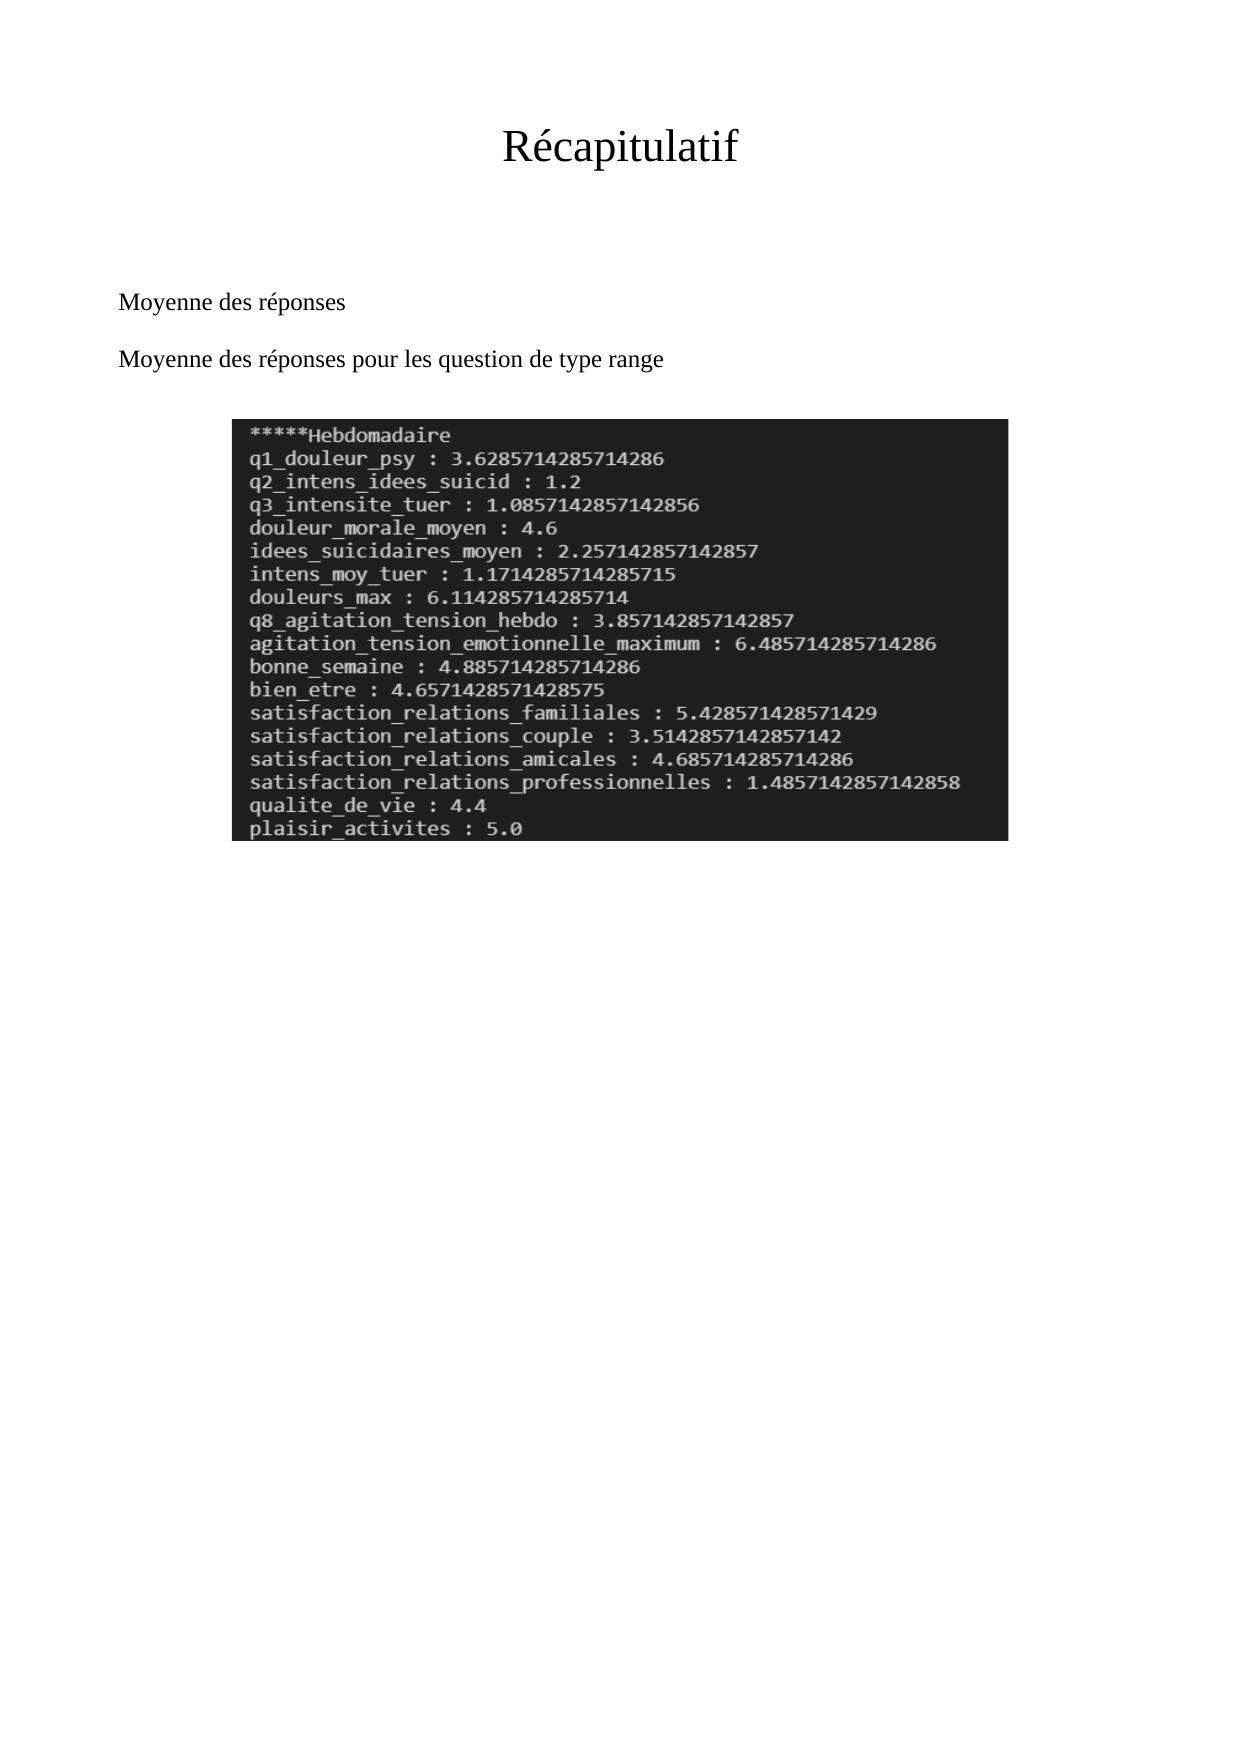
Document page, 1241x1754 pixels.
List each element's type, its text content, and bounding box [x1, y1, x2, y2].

text Moyenne des réponses [118, 287, 1122, 315]
picture [231, 419, 1009, 841]
text Moyenne des réponses pour les question de type range [118, 344, 1122, 373]
